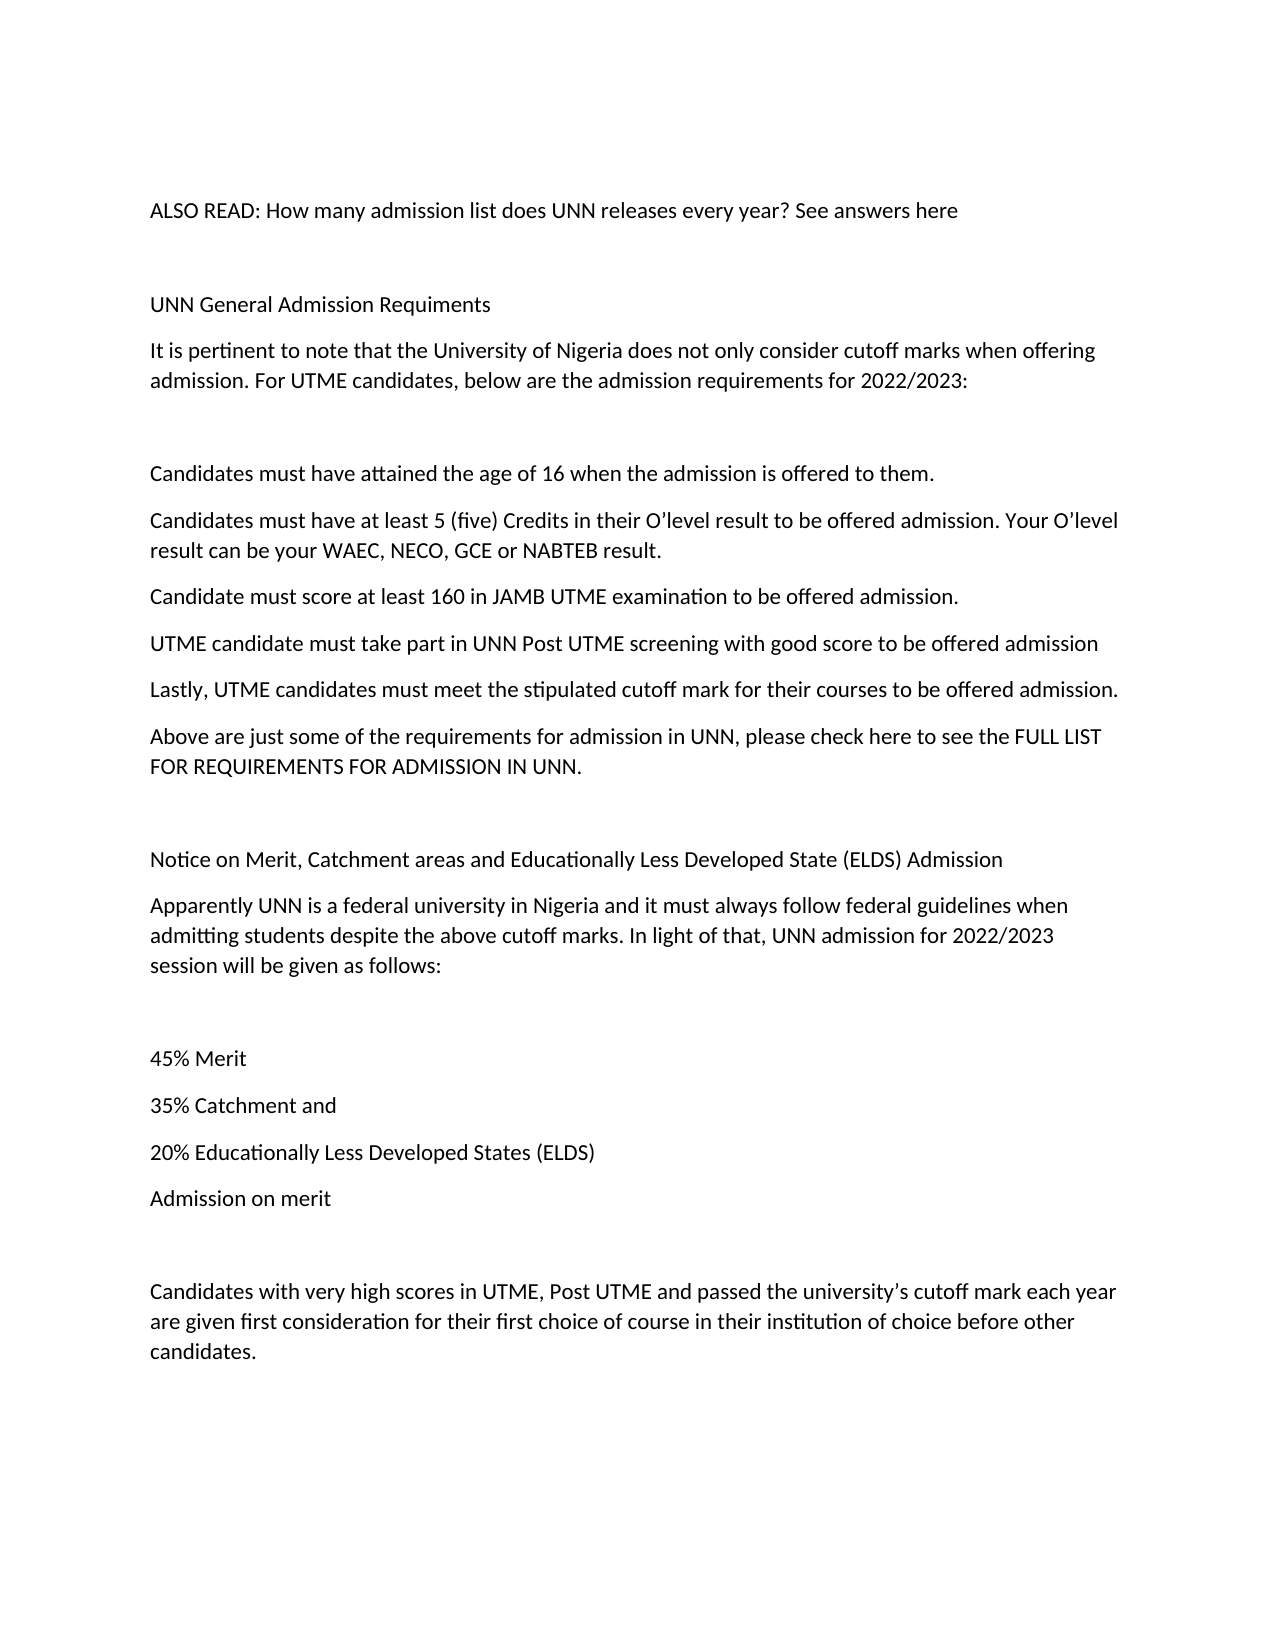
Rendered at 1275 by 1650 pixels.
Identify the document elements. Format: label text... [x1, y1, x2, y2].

text Lastly, UTME candidates must meet the stipulated cutoff mark for their courses to be offered admission. [150, 675, 1125, 703]
text Apparently UNN is a federal university in Nigeria and it must always follow federal guidelines when admitting students despite the above cutoff marks. In light of that, UNN admission for 2022/2023 session will be given as follows: [150, 892, 1125, 979]
text UNN General Admission Requiments [150, 290, 1125, 318]
text UTME candidate must take part in UNN Post UTME screening with good score to be offered admission [150, 629, 1125, 657]
text Candidates with very high scores in UTME, Post UTME and passed the university’s cutoff mark each year are given first consideration for their first choice of course in their institution of choice before other candidates. [150, 1277, 1125, 1365]
text 35% Catchment and [150, 1091, 1125, 1119]
text 20% Educationally Less Developed States (ELDS) [150, 1138, 1125, 1166]
text 45% Merit [150, 1044, 1125, 1072]
text Admission on merit [150, 1184, 1125, 1212]
text Candidates must have at least 5 (five) Credits in their O’level result to be offered admission. Your O’level result can be your WAEC, NECO, GCE or NABTEB result. [150, 506, 1125, 564]
text Above are just some of the requirements for admission in UNN, please check here to see the FULL LIST FOR REQUIREMENTS FOR ADMISSION IN UNN. [150, 722, 1125, 780]
text Notice on Merit, Catchment areas and Educationally Less Developed State (ELDS) Admission [150, 845, 1125, 873]
text Candidates must have attained the age of 16 when the admission is offered to them. [150, 459, 1125, 487]
text Candidate must score at least 160 in JAMB UTME examination to be offered admission. [150, 582, 1125, 610]
text ALSO READ: How many admission list does UNN releases every year? See answers here [150, 197, 1125, 224]
text It is pertinent to note that the University of Nigeria does not only consider cutoff marks when offering admission. For UTME candidates, below are the admission requirements for 2022/2023: [150, 336, 1125, 394]
